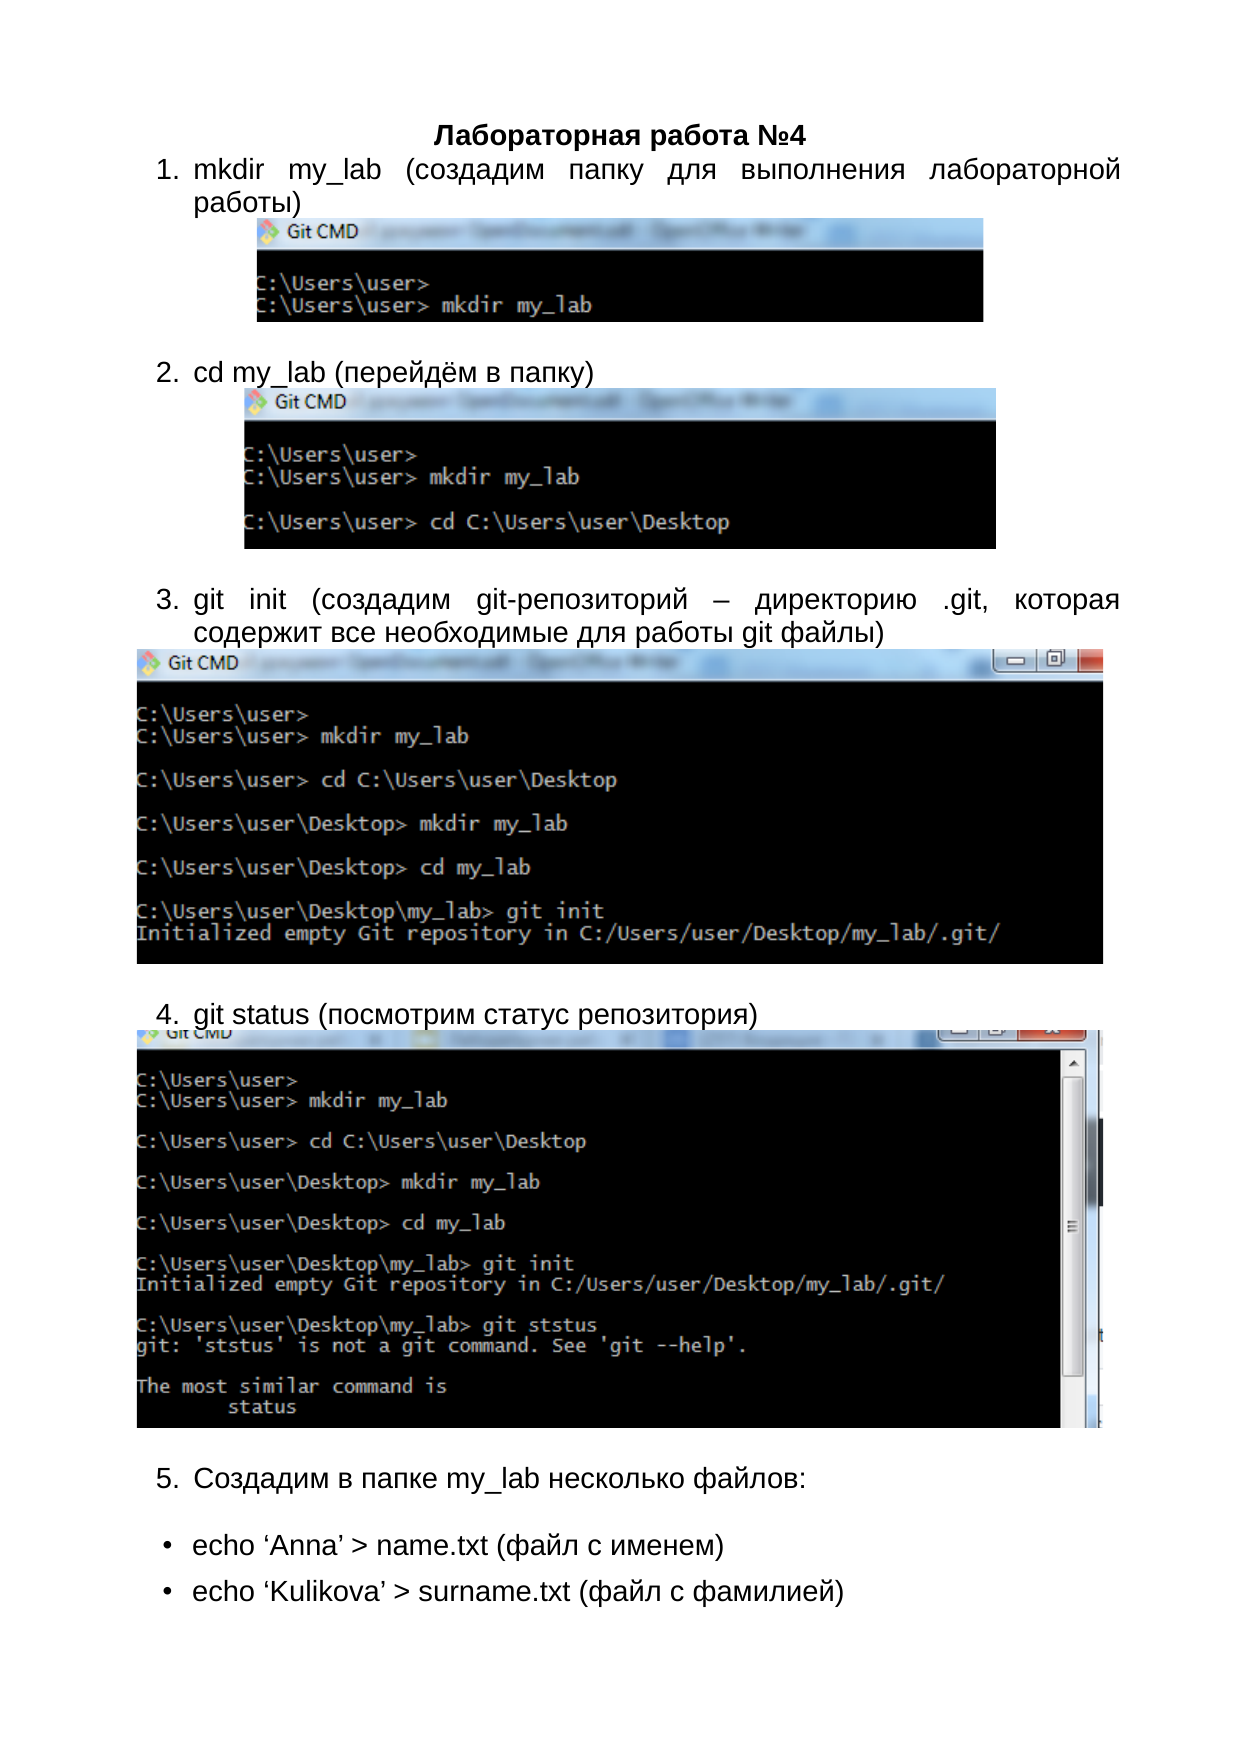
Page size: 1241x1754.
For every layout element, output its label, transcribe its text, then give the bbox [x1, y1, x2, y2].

list echo ‘Kulikova’ > surname.txt (файл с фамилией) [162, 1574, 1122, 1608]
picture [256, 218, 984, 322]
list echo ‘Anna’ > name.txt (файл с именем) [162, 1528, 1122, 1562]
list mkdir my_lab (создадим папку для выполнения лабораторной работы) [156, 152, 1122, 219]
list git status (посмотрим статус репозитория) [156, 997, 1122, 1031]
list Создадим в папке my_lab несколько файлов: [156, 1461, 1122, 1494]
text Лабораторная работа №4 [118, 118, 1122, 152]
list cd my_lab (перейдём в папку) [156, 355, 1122, 389]
list git init (создадим git-репозиторий – директорию .git, которая содержит все необходимые для работы git файлы) [156, 582, 1122, 649]
